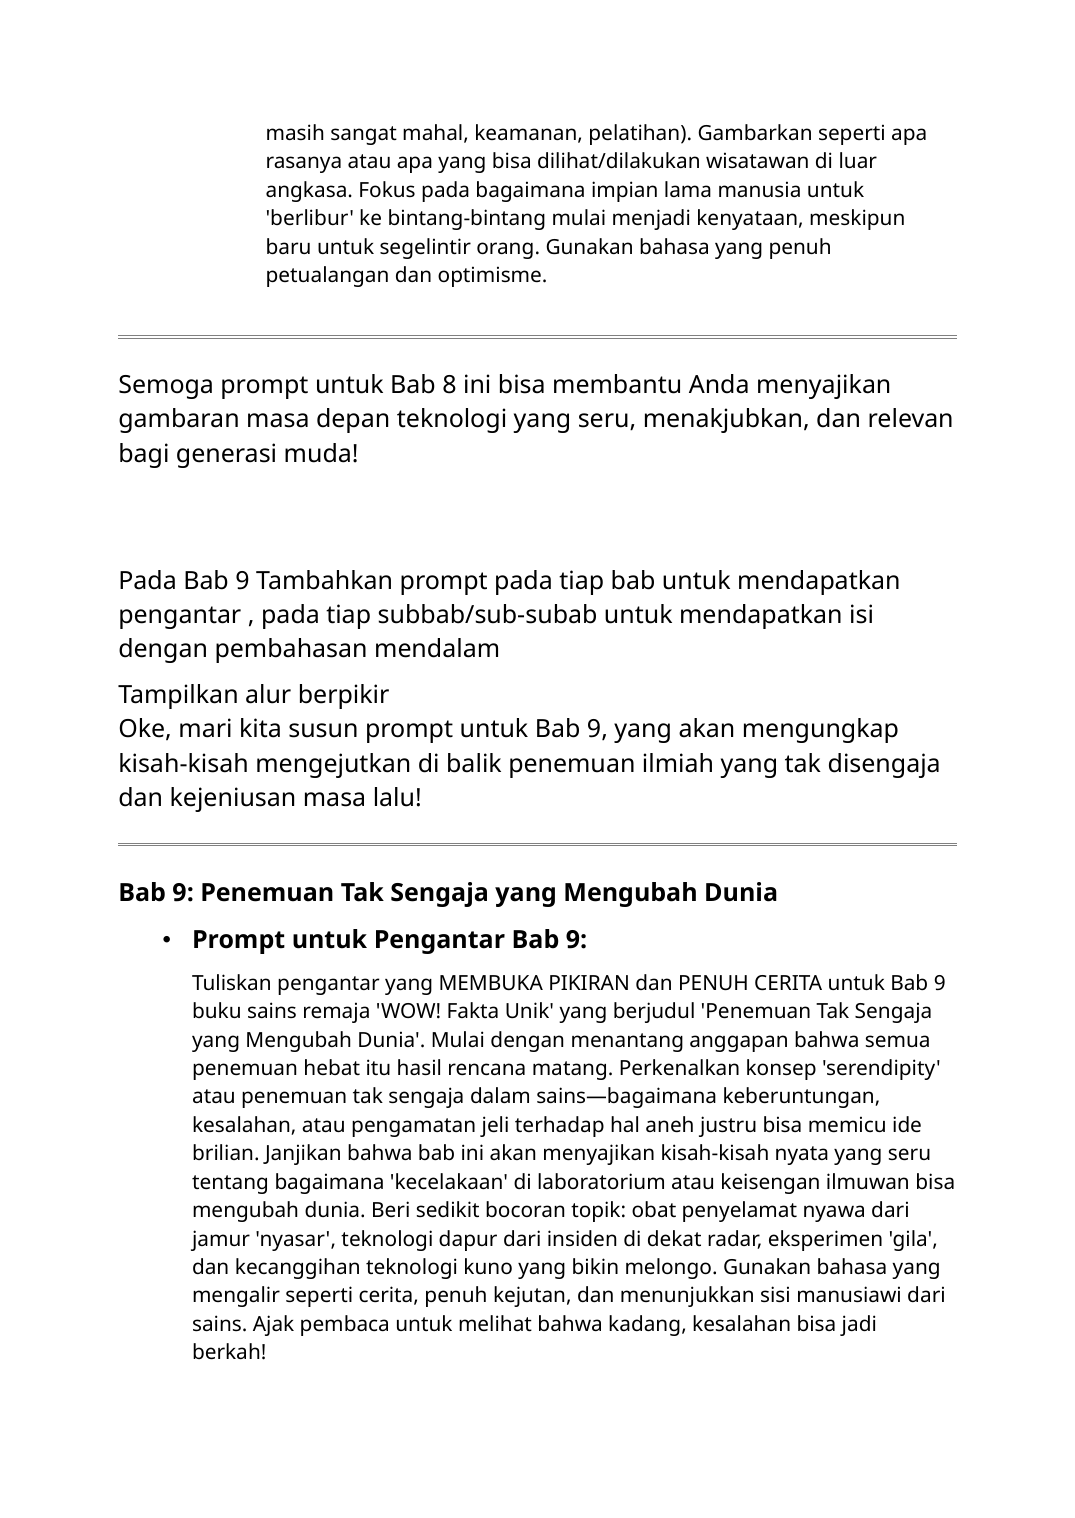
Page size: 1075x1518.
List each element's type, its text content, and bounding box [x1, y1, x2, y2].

text Pada Bab 9 Tambahkan prompt pada tiap bab untuk mendapatkan pengantar , pada tiap subbab/sub-subab untuk mendapatkan isi dengan pembahasan mendalam [118, 562, 957, 664]
text Oke, mari kita susun prompt untuk Bab 9, yang akan mengungkap kisah-kisah mengejutkan di balik penemuan ilmiah yang tak disengaja dan kejeniusan masa lalu! [118, 711, 957, 813]
text Semoga prompt untuk Bab 8 ini bisa membantu Anda menyajikan gambaran masa depan teknologi yang seru, menakjubkan, dan relevan bagi generasi muda! [118, 367, 957, 469]
text Tampilkan alur berpikir [118, 677, 957, 711]
text Bab 9: Penemuan Tak Sengaja yang Mengubah Dunia [118, 875, 957, 909]
list Prompt untuk Pengantar Bab 9: [162, 921, 957, 955]
list masih sangat mahal, keamanan, pelatihan). Gambarkan seperti apa rasanya atau apa yang bisa dilihat/dilakukan wisatawan di luar angkasa. Fokus pada bagaimana impian lama manusia untuk 'berlibur' ke bintang-bintang mulai menjadi kenyataan, meskipun baru untuk segelintir orang. Gunakan bahasa yang penuh petualangan dan optimisme. [236, 118, 957, 289]
list Tuliskan pengantar yang MEMBUKA PIKIRAN dan PENUH CERITA untuk Bab 9 buku sains remaja 'WOW! Fakta Unik' yang berjudul 'Penemuan Tak Sengaja yang Mengubah Dunia'. Mulai dengan menantang anggapan bahwa semua penemuan hebat itu hasil rencana matang. Perkenalkan konsep 'serendipity' atau penemuan tak sengaja dalam sains—bagaimana keberuntungan, kesalahan, atau pengamatan jeli terhadap hal aneh justru bisa memicu ide brilian. Janjikan bahwa bab ini akan menyajikan kisah-kisah nyata yang seru tentang bagaimana 'kecelakaan' di laboratorium atau keisengan ilmuwan bisa mengubah dunia. Beri sedikit bocoran topik: obat penyelamat nyawa dari jamur 'nyasar', teknologi dapur dari insiden di dekat radar, eksperimen 'gila', dan kecanggihan teknologi kuno yang bikin melongo. Gunakan bahasa yang mengalir seperti cerita, penuh kejutan, dan menunjukkan sisi manusiawi dari sains. Ajak pembaca untuk melihat bahwa kadang, kesalahan bisa jadi berkah! [162, 968, 957, 1366]
